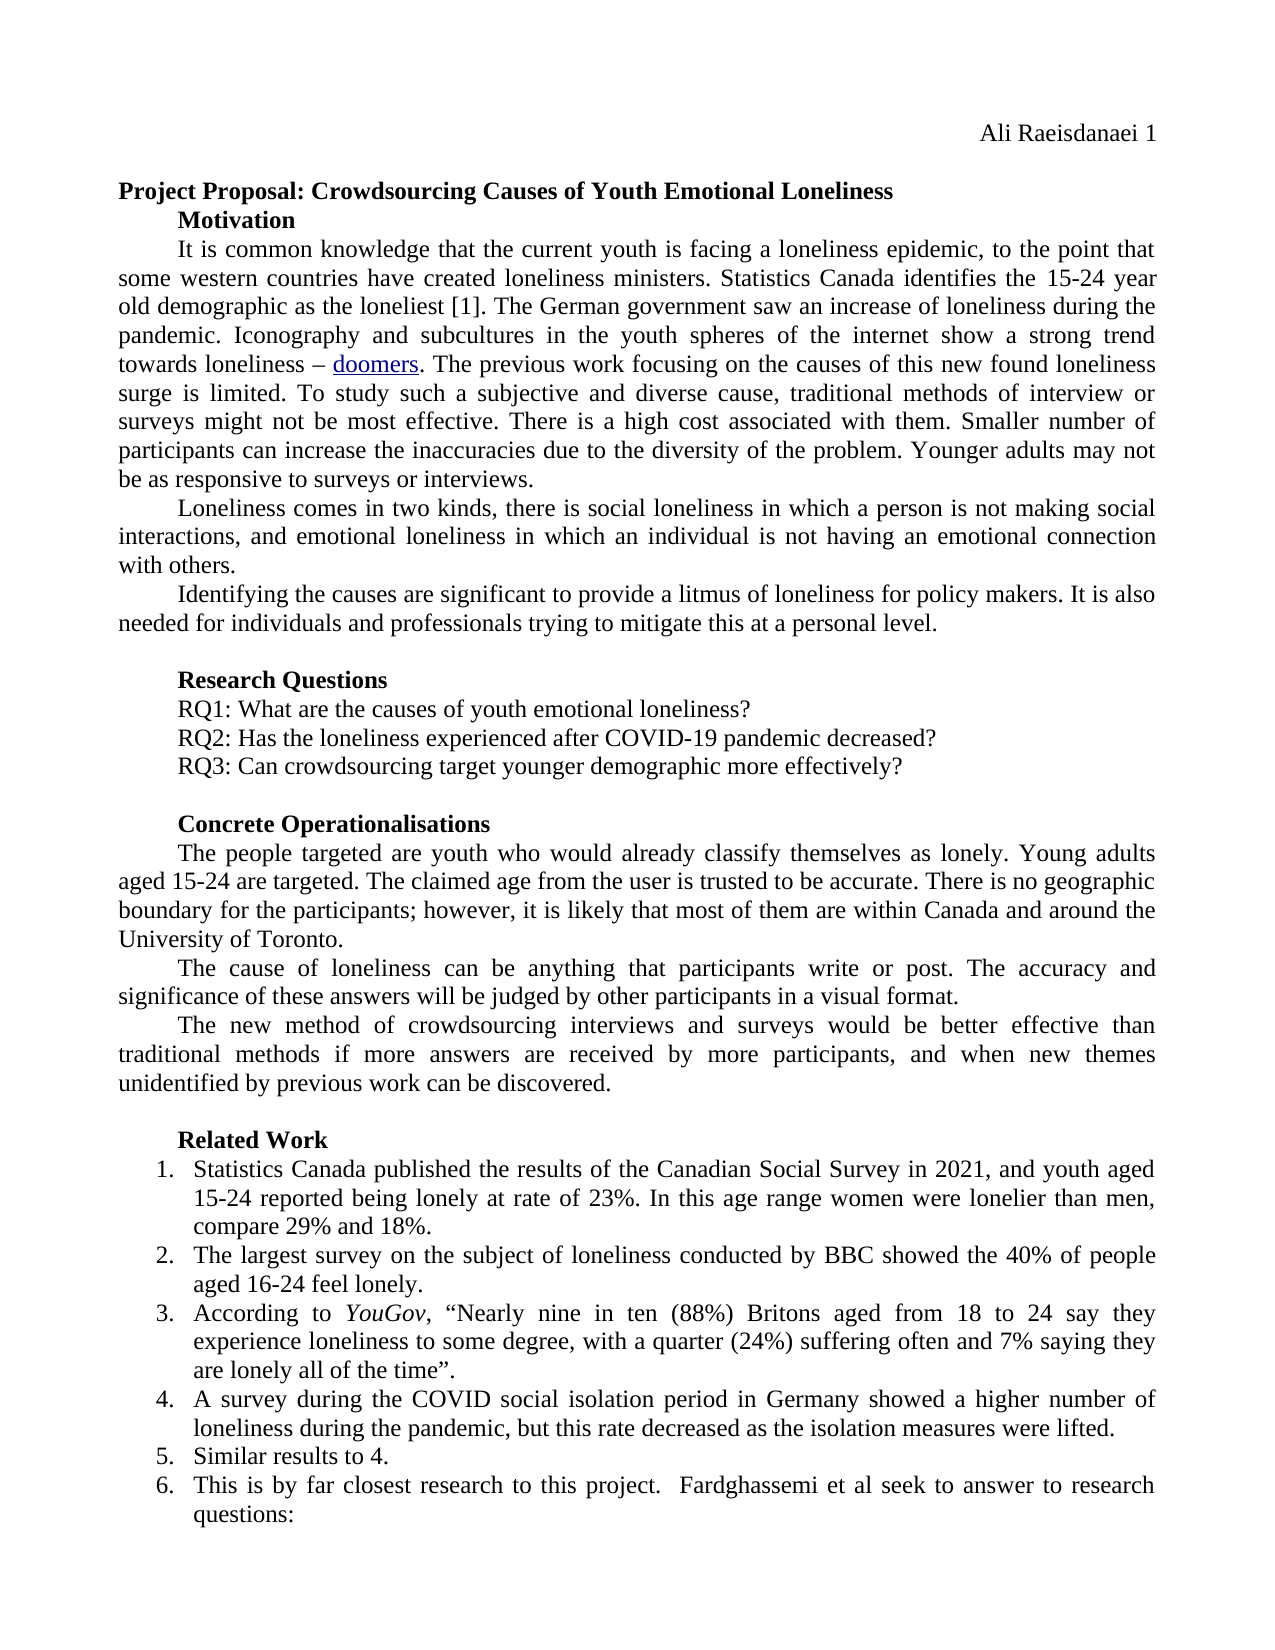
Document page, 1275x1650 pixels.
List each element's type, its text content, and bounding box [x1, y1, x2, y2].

text Identifying the causes are significant to provide a litmus of loneliness for policy makers. It is also needed for individuals and professionals trying to mitigate this at a personal level. [118, 579, 1157, 636]
list The largest survey on the subject of loneliness conducted by BBC showed the 40% of people aged 16-24 feel lonely. [156, 1240, 1157, 1298]
text It is common knowledge that the current youth is facing a loneliness epidemic, to the point that some western countries have created loneliness ministers. Statistics Canada identifies the 15-24 year old demographic as the loneliest [1]. The German government saw an increase of loneliness during the pandemic. Iconography and subcultures in the youth spheres of the internet show a strong trend towards loneliness – doomers. The previous work focusing on the causes of this new found loneliness surge is limited. To study such a subjective and diverse cause, traditional methods of interview or surveys might not be most effective. There is a high cost associated with them. Smaller number of participants can increase the inaccuracies due to the diversity of the problem. Younger adults may not be as responsive to surveys or interviews. [118, 234, 1157, 493]
text The people targeted are youth who would already classify themselves as lonely. Young adults aged 15-24 are targeted. The claimed age from the user is trusted to be accurate. There is no geographic boundary for the participants; however, it is likely that most of them are within Canada and around the University of Toronto. [118, 838, 1157, 953]
list This is by far closest research to this project. Fardghassemi et al seek to answer to research questions: [156, 1470, 1157, 1528]
text RQ1: What are the causes of youth emotional loneliness? [118, 694, 1157, 723]
text Project Proposal: Crowdsourcing Causes of Youth Emotional Loneliness [118, 176, 1157, 205]
text Research Questions [118, 665, 1157, 694]
text Motivation [118, 205, 1157, 234]
list According to YouGov, “Nearly nine in ten (88%) Britons aged from 18 to 24 say they experience loneliness to some degree, with a quarter (24%) suffering often and 7% saying they are lonely all of the time”. [156, 1298, 1157, 1384]
text RQ3: Can crowdsourcing target younger demographic more effectively? [118, 751, 1157, 780]
list Similar results to 4. [156, 1441, 1157, 1470]
list Statistics Canada published the results of the Canadian Social Survey in 2021, and youth aged 15-24 reported being lonely at rate of 23%. In this age range women were lonelier than men, compare 29% and 18%. [156, 1154, 1157, 1240]
list A survey during the COVID social isolation period in Germany showed a higher number of loneliness during the pandemic, but this rate decreased as the isolation measures were lifted. [156, 1384, 1157, 1441]
text The cause of loneliness can be anything that participants write or post. The accuracy and significance of these answers will be judged by other participants in a visual format. [118, 953, 1157, 1010]
text Related Work [118, 1125, 1157, 1154]
text Concrete Operationalisations [118, 809, 1157, 838]
text Loneliness comes in two kinds, there is social loneliness in which a person is not making social interactions, and emotional loneliness in which an individual is not having an emotional connection with others. [118, 493, 1157, 579]
text RQ2: Has the loneliness experienced after COVID-19 pandemic decreased? [118, 723, 1157, 751]
text The new method of crowdsourcing interviews and surveys would be better effective than traditional methods if more answers are received by more participants, and when new themes unidentified by previous work can be discovered. [118, 1010, 1157, 1096]
